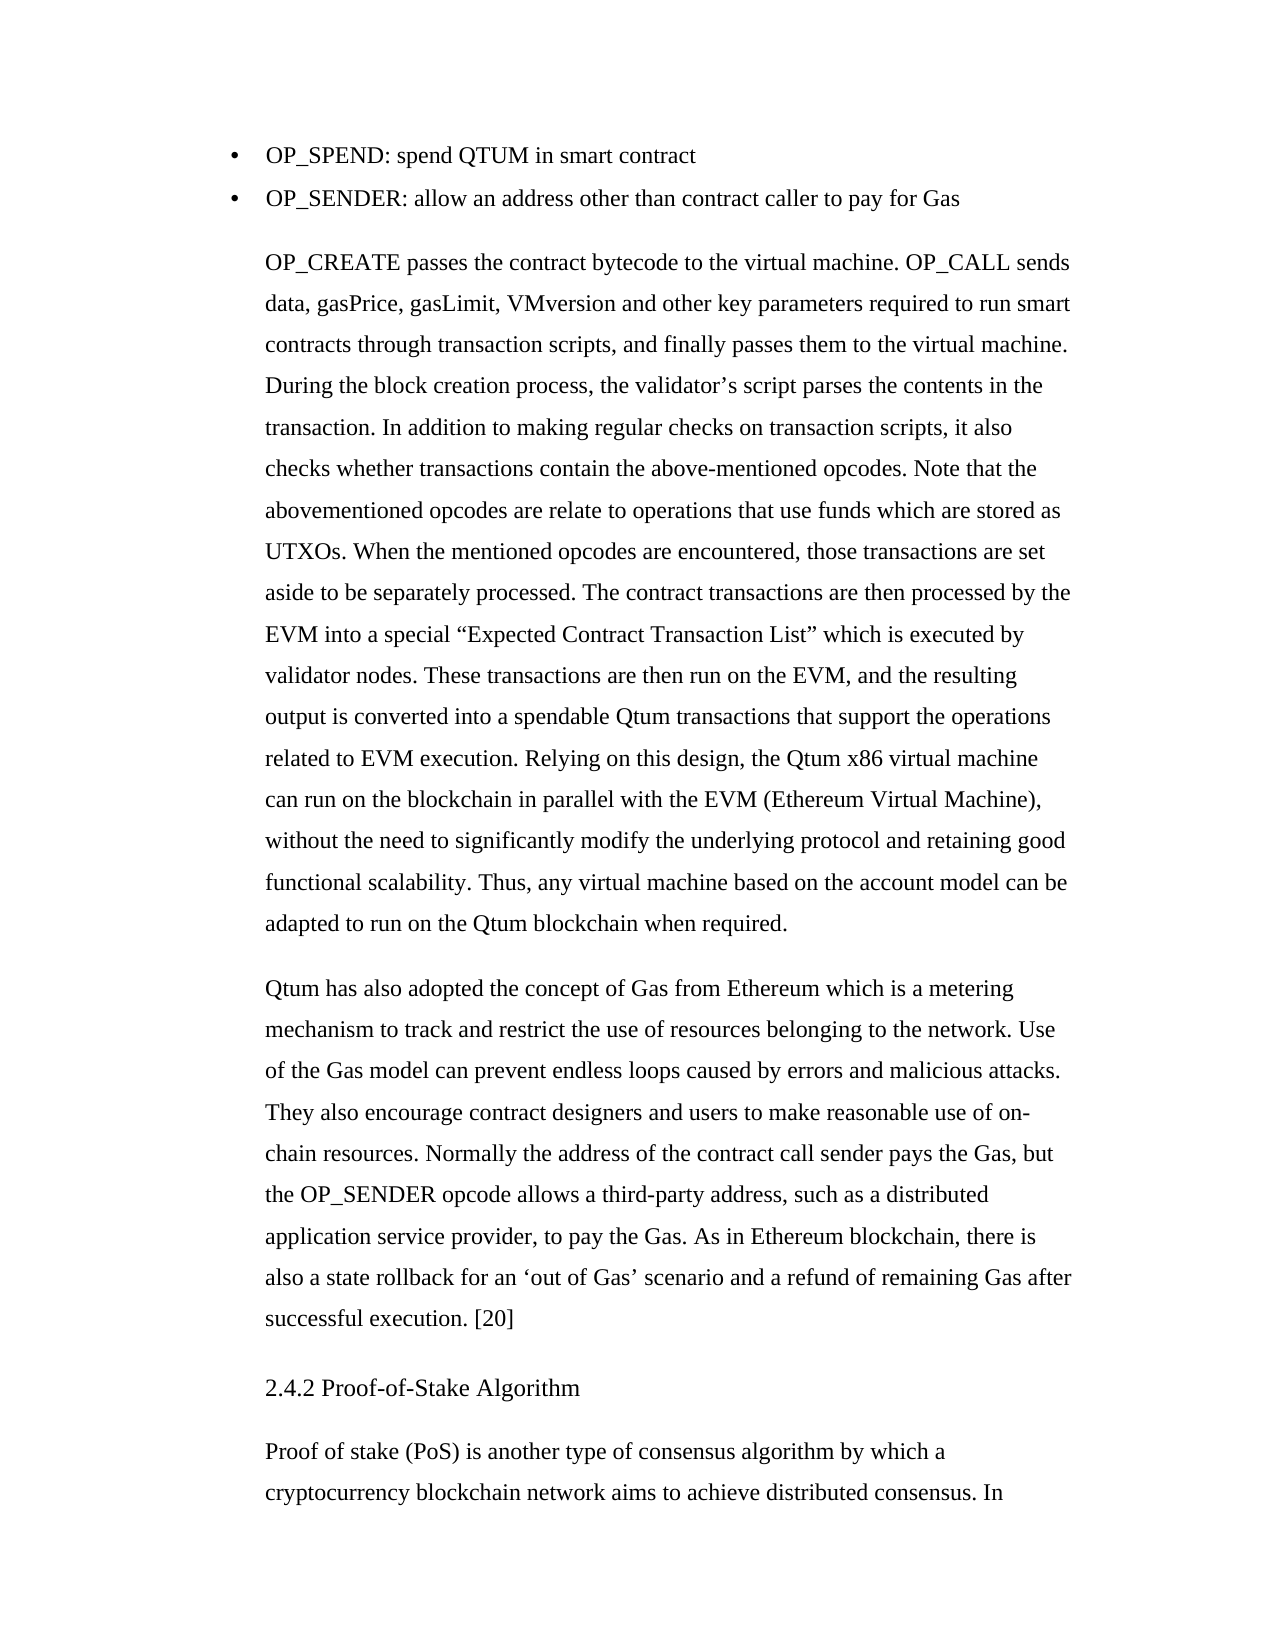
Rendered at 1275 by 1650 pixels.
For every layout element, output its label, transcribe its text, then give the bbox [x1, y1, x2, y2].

text 2.4.2 Proof-of-Stake Algorithm [265, 1373, 1126, 1401]
list OP_SENDER: allow an address other than contract caller to pay for Gas [230, 183, 1078, 211]
text OP_CREATE passes the contract bytecode to the virtual machine. OP_CALL sends data, gasPrice, gasLimit, VMversion and other key parameters required to run smart contracts through transaction scripts, and finally passes them to the virtual machine. During the block creation process, the validator’s script parses the contents in the transaction. In addition to making regular checks on transaction scripts, it also checks whether transactions contain the above-mentioned opcodes. Note that the abovementioned opcodes are relate to operations that use funds which are stored as UTXOs. When the mentioned opcodes are encountered, those transactions are set aside to be separately processed. The contract transactions are then processed by the EVM into a special “Expected Contract Transaction List” which is executed by validator nodes. These transactions are then run on the EVM, and the resulting output is converted into a spendable Qtum transactions that support the operations related to EVM execution. Relying on this design, the Qtum x86 virtual machine can run on the blockchain in parallel with the EVM (Ethereum Virtual Machine), without the need to significantly modify the underlying protocol and retaining good functional scalability. Thus, any virtual machine based on the account model can be adapted to run on the Qtum blockchain when required. [265, 247, 1078, 937]
list OP_SPEND: spend QTUM in smart contract [230, 141, 1078, 168]
text Proof of stake (PoS) is another type of consensus algorithm by which a cryptocurrency blockchain network aims to achieve distributed consensus. In [265, 1437, 1078, 1506]
text Qtum has also adopted the concept of Gas from Ethereum which is a metering mechanism to track and restrict the use of resources belonging to the network. Use of the Gas model can prevent endless loops caused by errors and malicious attacks. They also encourage contract designers and users to make reasonable use of on-chain resources. Normally the address of the contract call sender pays the Gas, but the OP_SENDER opcode allows a third-party address, such as a distributed application service provider, to pay the Gas. As in Ethereum blockchain, there is also a state rollback for an ‘out of Gas’ scenario and a refund of remaining Gas after successful execution. [20] [265, 973, 1078, 1332]
